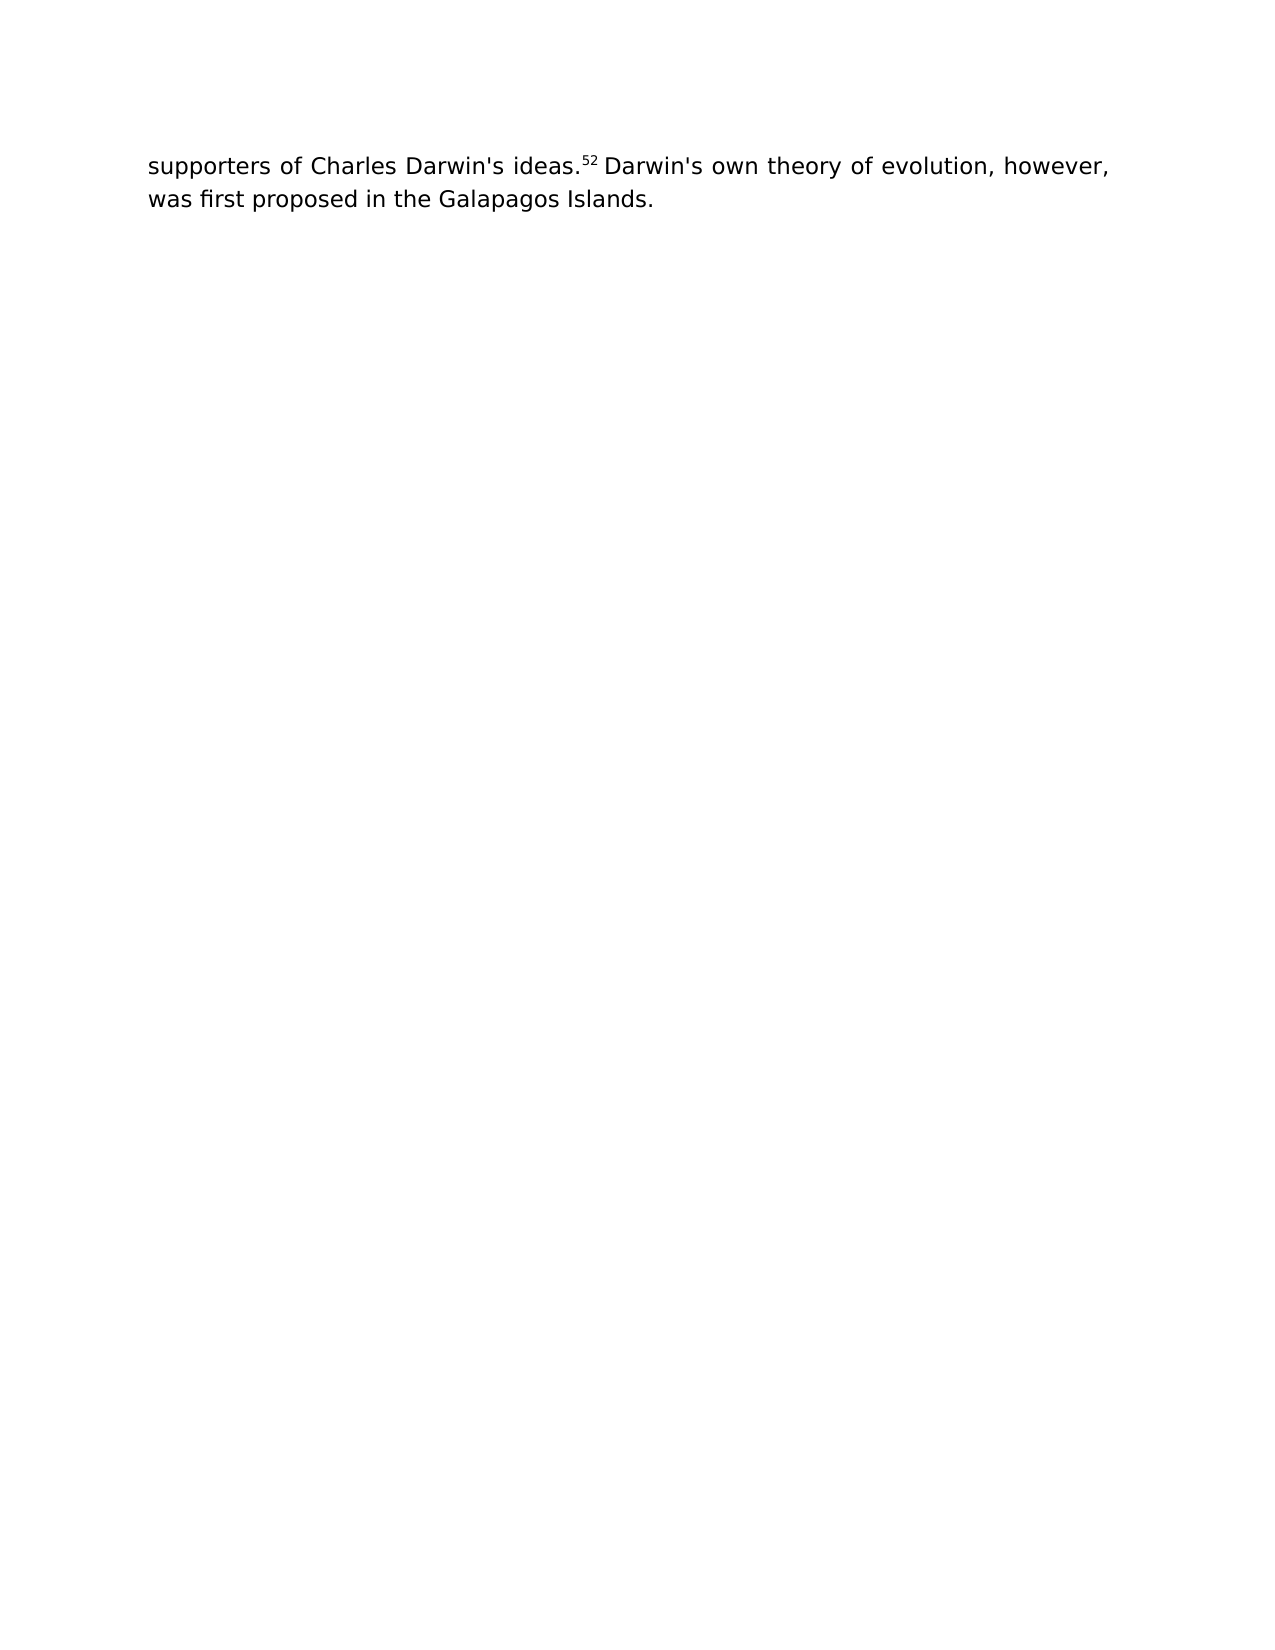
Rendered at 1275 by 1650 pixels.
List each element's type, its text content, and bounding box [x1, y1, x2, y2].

text supporters of Charles Darwin's ideas.52 Darwin's own theory of evolution, however, was first proposed in the Galapagos Islands. [148, 148, 1110, 214]
